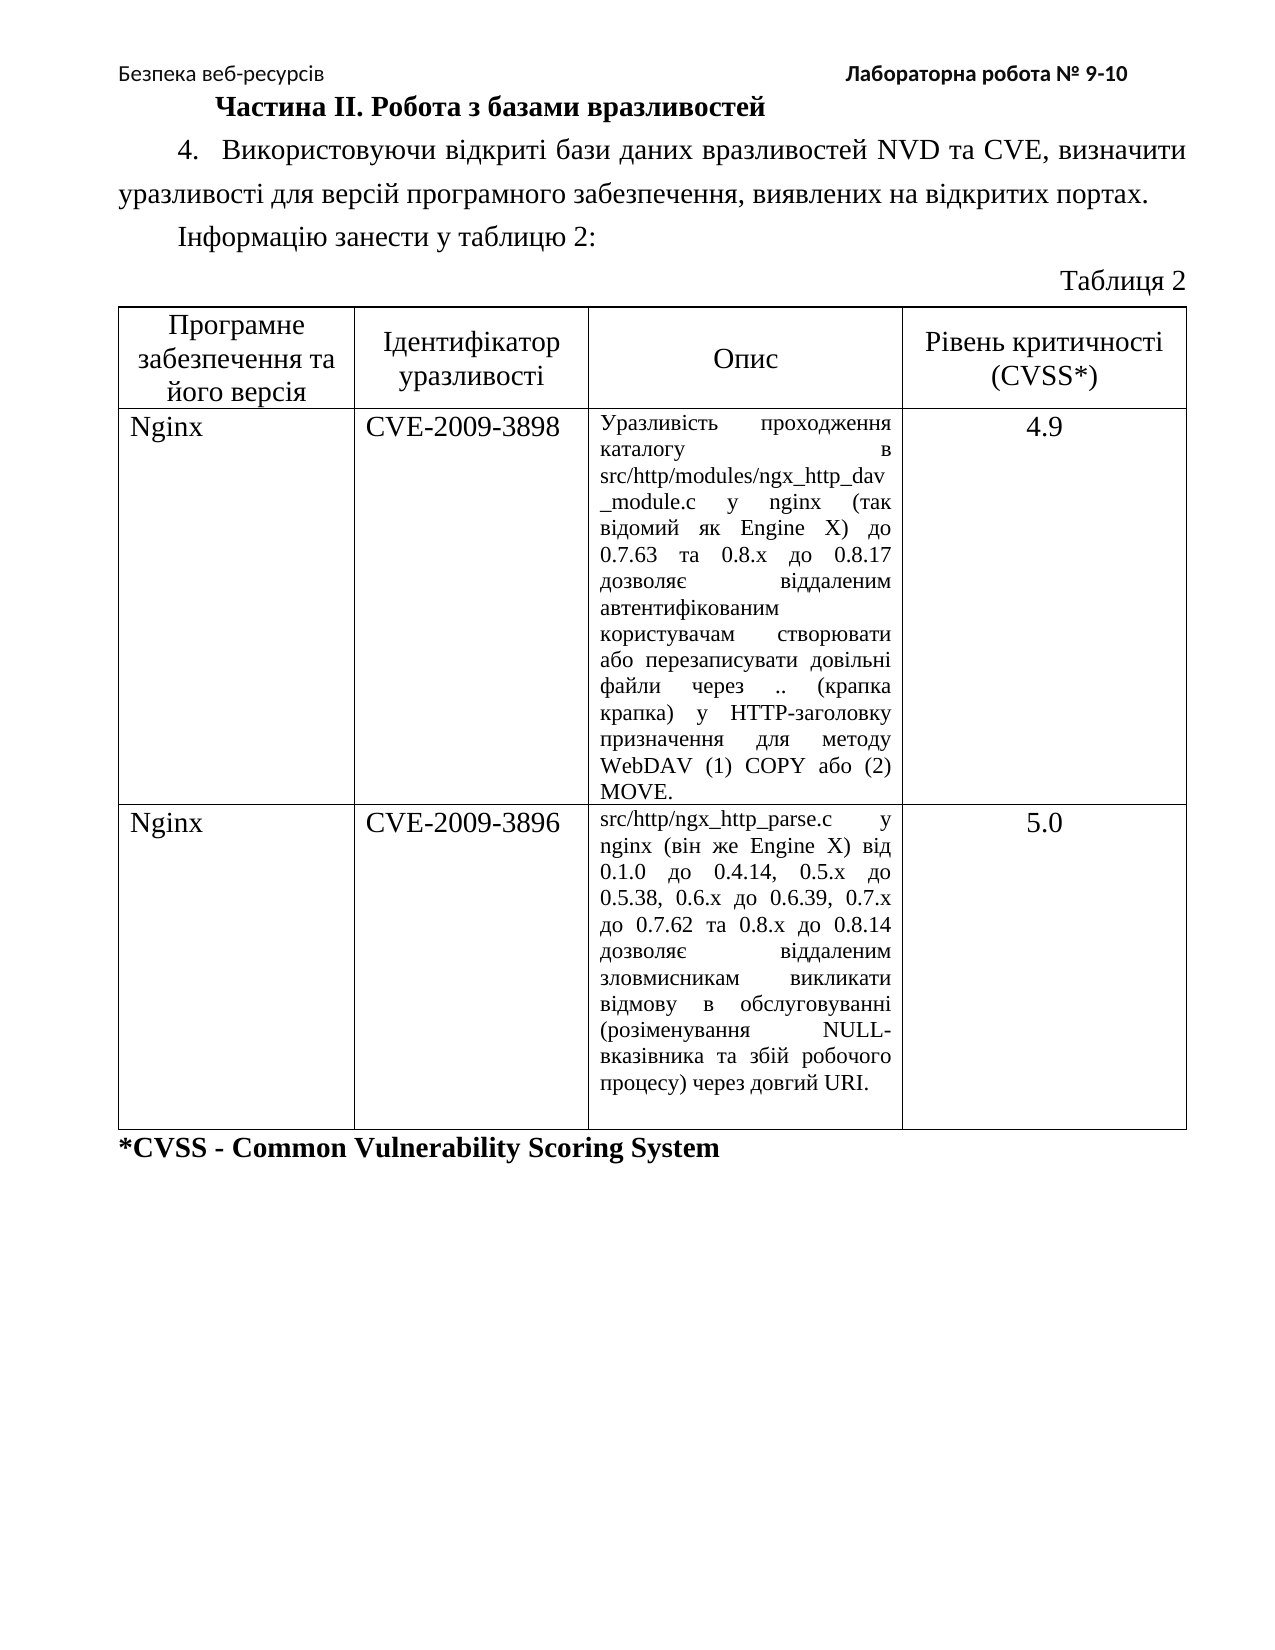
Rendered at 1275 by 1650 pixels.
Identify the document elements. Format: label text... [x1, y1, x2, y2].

table_cell Nginx [119, 409, 354, 804]
text *CVSS - Common Vulnerability Scoring System [118, 1130, 1186, 1163]
table_cell 5.0 [903, 805, 1186, 1129]
table_cell Уразливість проходження каталогу в src/http/modules/ngx_http_dav_module.c у nginx (так відомий як Engine X) до 0.7.63 та 0.8.x до 0.8.17 дозволяє віддаленим автентифікованим користувачам створювати або перезаписувати довільні файли через .. (крапка крапка) у HTTP-заголовку призначення для методу WebDAV (1) COPY або (2) MOVE. [589, 409, 902, 804]
table_cell CVE-2009-3896 [355, 805, 588, 1129]
table_header Опис [589, 308, 902, 408]
list Інформацію занести у таблицю 2: [118, 219, 1186, 253]
table_header Програмне забезпечення та його версія [119, 308, 354, 408]
table_cell CVE-2009-3898 [355, 409, 588, 804]
table_header Ідентифікатор уразливості [355, 308, 588, 408]
table_cell Nginx [119, 805, 354, 1129]
table_cell src/http/ngx_http_parse.c у nginx (він же Engine X) від 0.1.0 до 0.4.14, 0.5.x до 0.5.38, 0.6.x до 0.6.39, 0.7.x до 0.7.62 та 0.8.x до 0.8.14 дозволяє віддаленим зловмисникам викликати відмову в обслуговуванні (розіменування NULL-вказівника та збій робочого процесу) через довгий URI. [589, 805, 902, 1129]
list Таблиця 2 [215, 263, 1186, 296]
list Використовуючи відкриті бази даних вразливостей NVD та CVE, визначити уразливості для версій програмного забезпечення, виявлених на відкритих портах. [118, 132, 1186, 209]
list Частина II. Робота з базами вразливостей [215, 89, 1186, 122]
table_header Рівень критичності (CVSS*) [903, 308, 1186, 408]
table_cell 4.9 [903, 409, 1186, 804]
